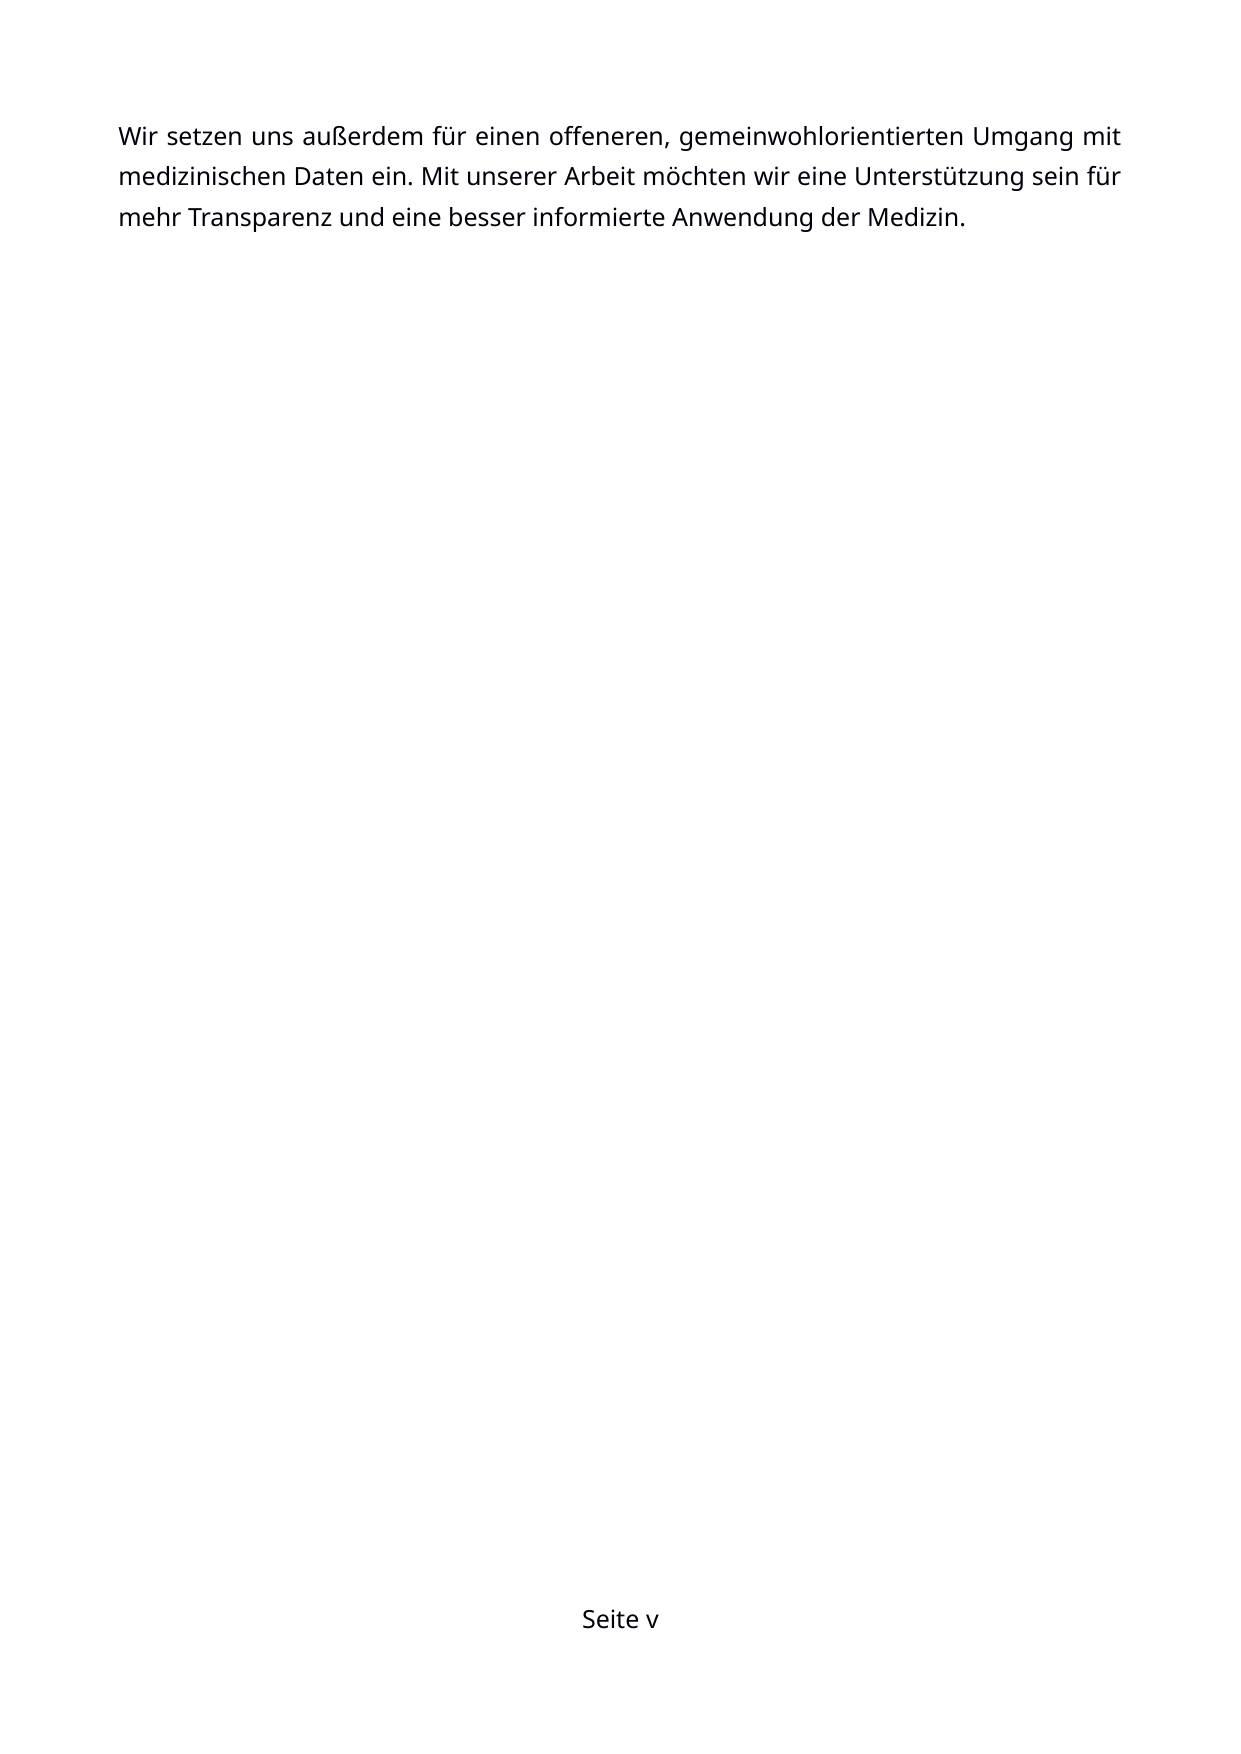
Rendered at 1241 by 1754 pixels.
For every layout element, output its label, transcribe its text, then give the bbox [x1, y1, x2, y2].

text Wir setzen uns außerdem für einen offeneren, gemeinwohlorientierten Umgang mit medizinischen Daten ein. Mit unserer Arbeit möchten wir eine Unterstützung sein für mehr Transparenz und eine besser informierte Anwendung der Medizin. [118, 118, 1122, 234]
